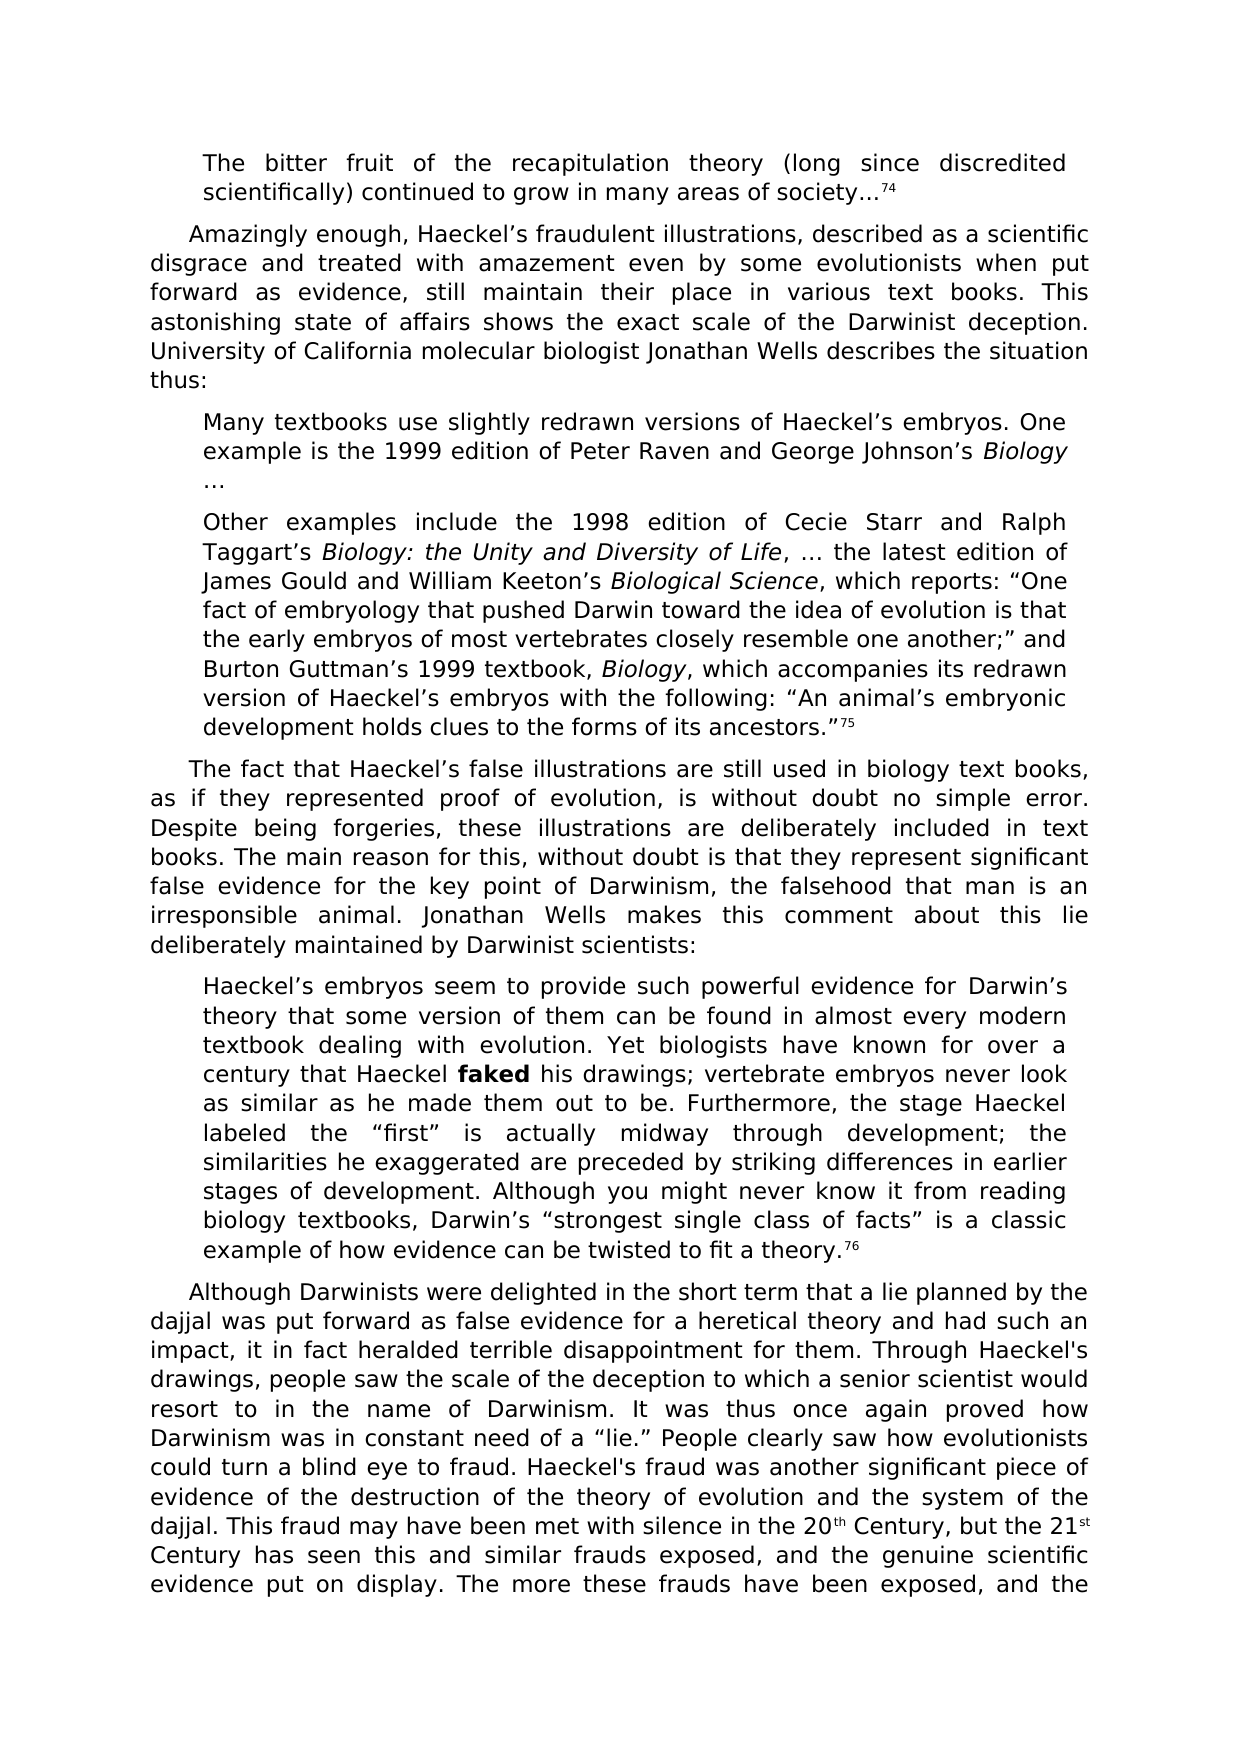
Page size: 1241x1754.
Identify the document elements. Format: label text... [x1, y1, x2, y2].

text Many textbooks use slightly redrawn versions of Haeckel’s embryos. One example is the 1999 edition of Peter Raven and George Johnson’s Biology … [203, 409, 1068, 494]
text The fact that Haeckel’s false illustrations are still used in biology text books, as if they represented proof of evolution, is without doubt no simple error. Despite being forgeries, these illustrations are deliberately included in text books. The main reason for this, without doubt is that they represent significant false evidence for the key point of Darwinism, the falsehood that man is an irresponsible animal. Jonathan Wells makes this comment about this lie deliberately maintained by Darwinist scientists: [150, 756, 1090, 958]
text Although Darwinists were delighted in the short term that a lie planned by the dajjal was put forward as false evidence for a heretical theory and had such an impact, it in fact heralded terrible disappointment for them. Through Haeckel's drawings, people saw the scale of the deception to which a senior scientist would resort to in the name of Darwinism. It was thus once again proved how Darwinism was in constant need of a “lie.” People clearly saw how evolutionists could turn a blind eye to fraud. Haeckel's fraud was another significant piece of evidence of the destruction of the theory of evolution and the system of the dajjal. This fraud may have been met with silence in the 20th Century, but the 21st Century has seen this and similar frauds exposed, and the genuine scientific evidence put on display. The more these frauds have been exposed, and the [150, 1279, 1090, 1598]
text The bitter fruit of the recapitulation theory (long since discredited scientifically) continued to grow in many areas of society...74 [203, 150, 1068, 206]
text Other examples include the 1998 edition of Cecie Starr and Ralph Taggart’s Biology: the Unity and Diversity of Life, … the latest edition of James Gould and William Keeton’s Biological Science, which reports: “One fact of embryology that pushed Darwin toward the idea of evolution is that the early embryos of most vertebrates closely resemble one another;” and Burton Guttman’s 1999 textbook, Biology, which accompanies its redrawn version of Haeckel’s embryos with the following: “An animal’s embryonic development holds clues to the forms of its ancestors.”75 [203, 509, 1068, 741]
text Haeckel’s embryos seem to provide such powerful evidence for Darwin’s theory that some version of them can be found in almost every modern textbook dealing with evolution. Yet biologists have known for over a century that Haeckel faked his drawings; vertebrate embryos never look as similar as he made them out to be. Furthermore, the stage Haeckel labeled the “first” is actually midway through development; the similarities he exaggerated are preceded by striking differences in earlier stages of development. Although you might never know it from reading biology textbooks, Darwin’s “strongest single class of facts” is a classic example of how evidence can be twisted to fit a theory.76 [203, 973, 1068, 1264]
text Amazingly enough, Haeckel’s fraudulent illustrations, described as a scientific disgrace and treated with amazement even by some evolutionists when put forward as evidence, still maintain their place in various text books. This astonishing state of affairs shows the exact scale of the Darwinist deception. University of California molecular biologist Jonathan Wells describes the situation thus: [150, 221, 1090, 394]
